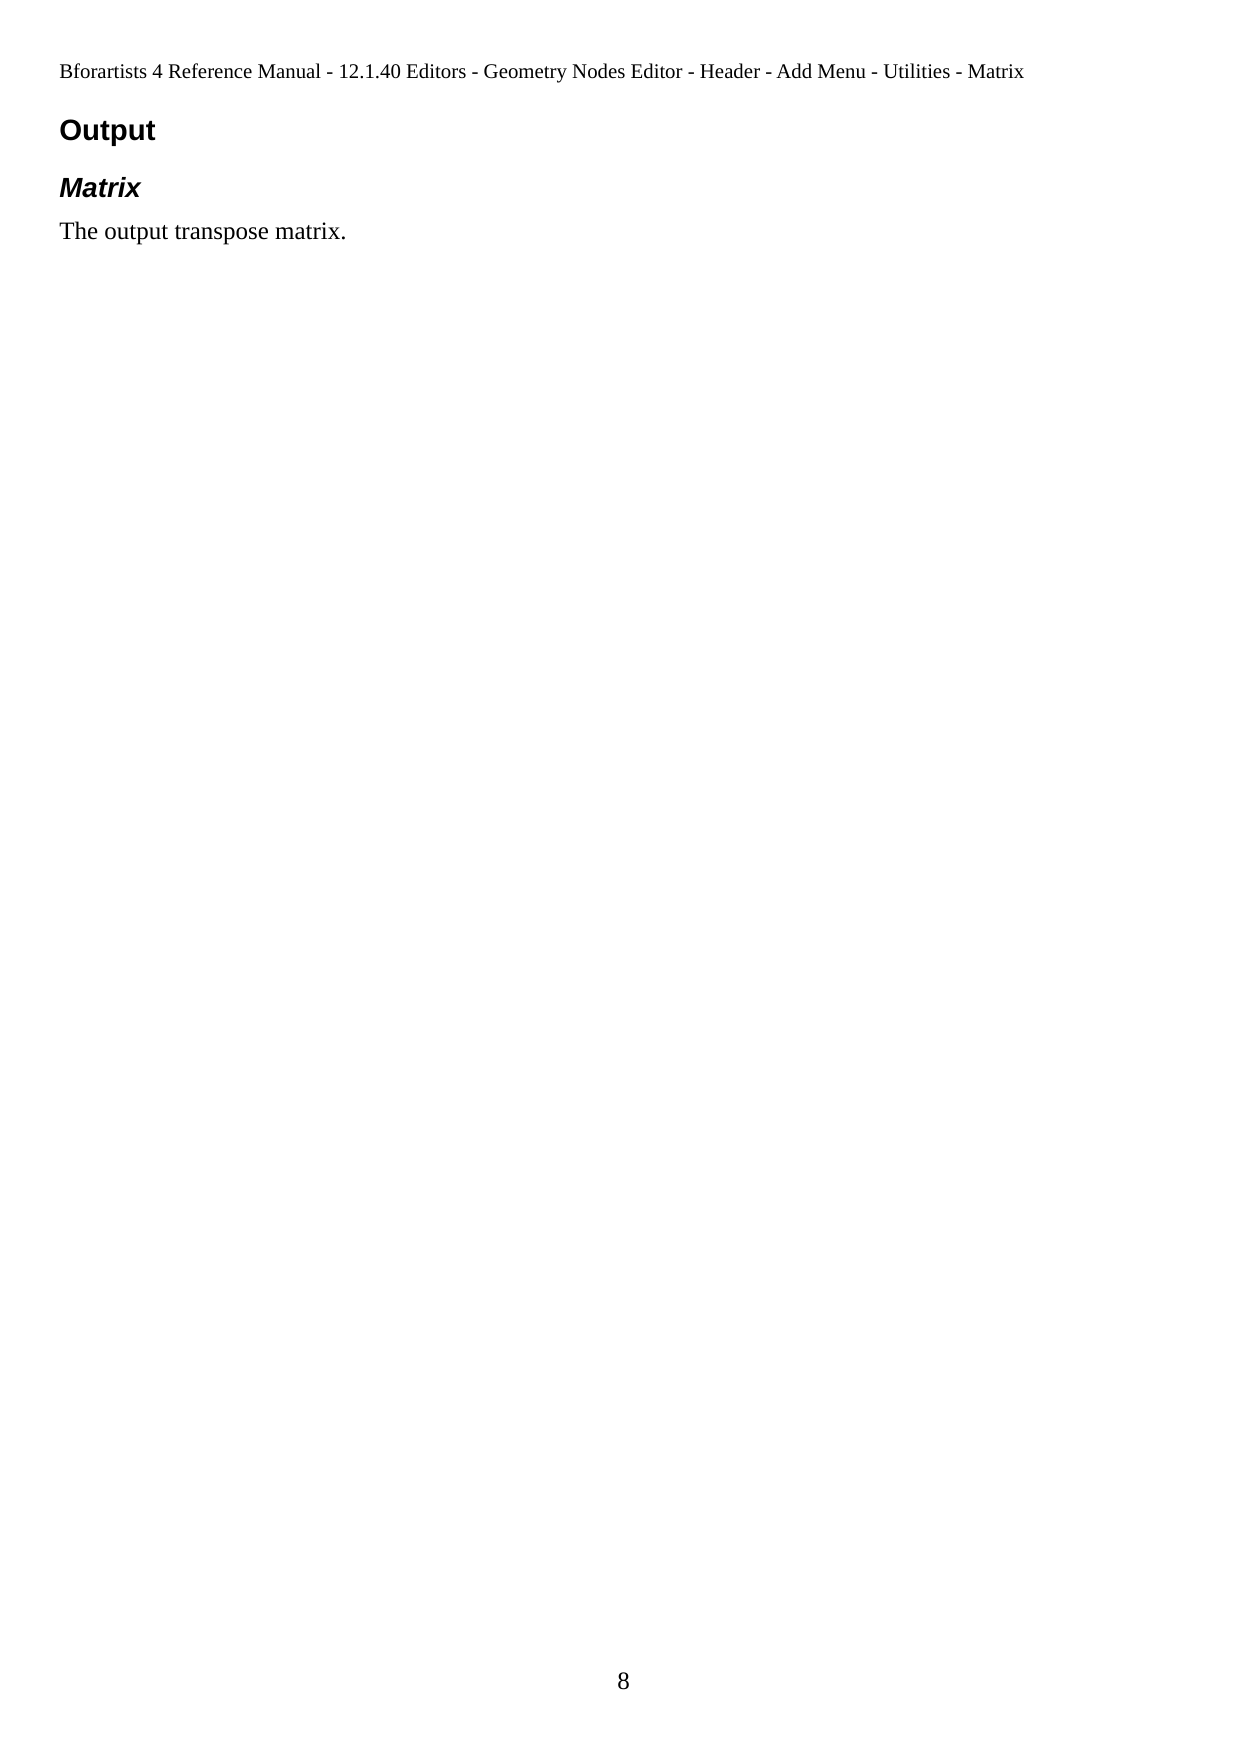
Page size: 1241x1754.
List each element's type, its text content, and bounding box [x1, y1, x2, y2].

subtitle Output [59, 113, 1181, 146]
subtitle Matrix [59, 171, 1181, 203]
text The output transpose matrix. [59, 216, 1181, 244]
